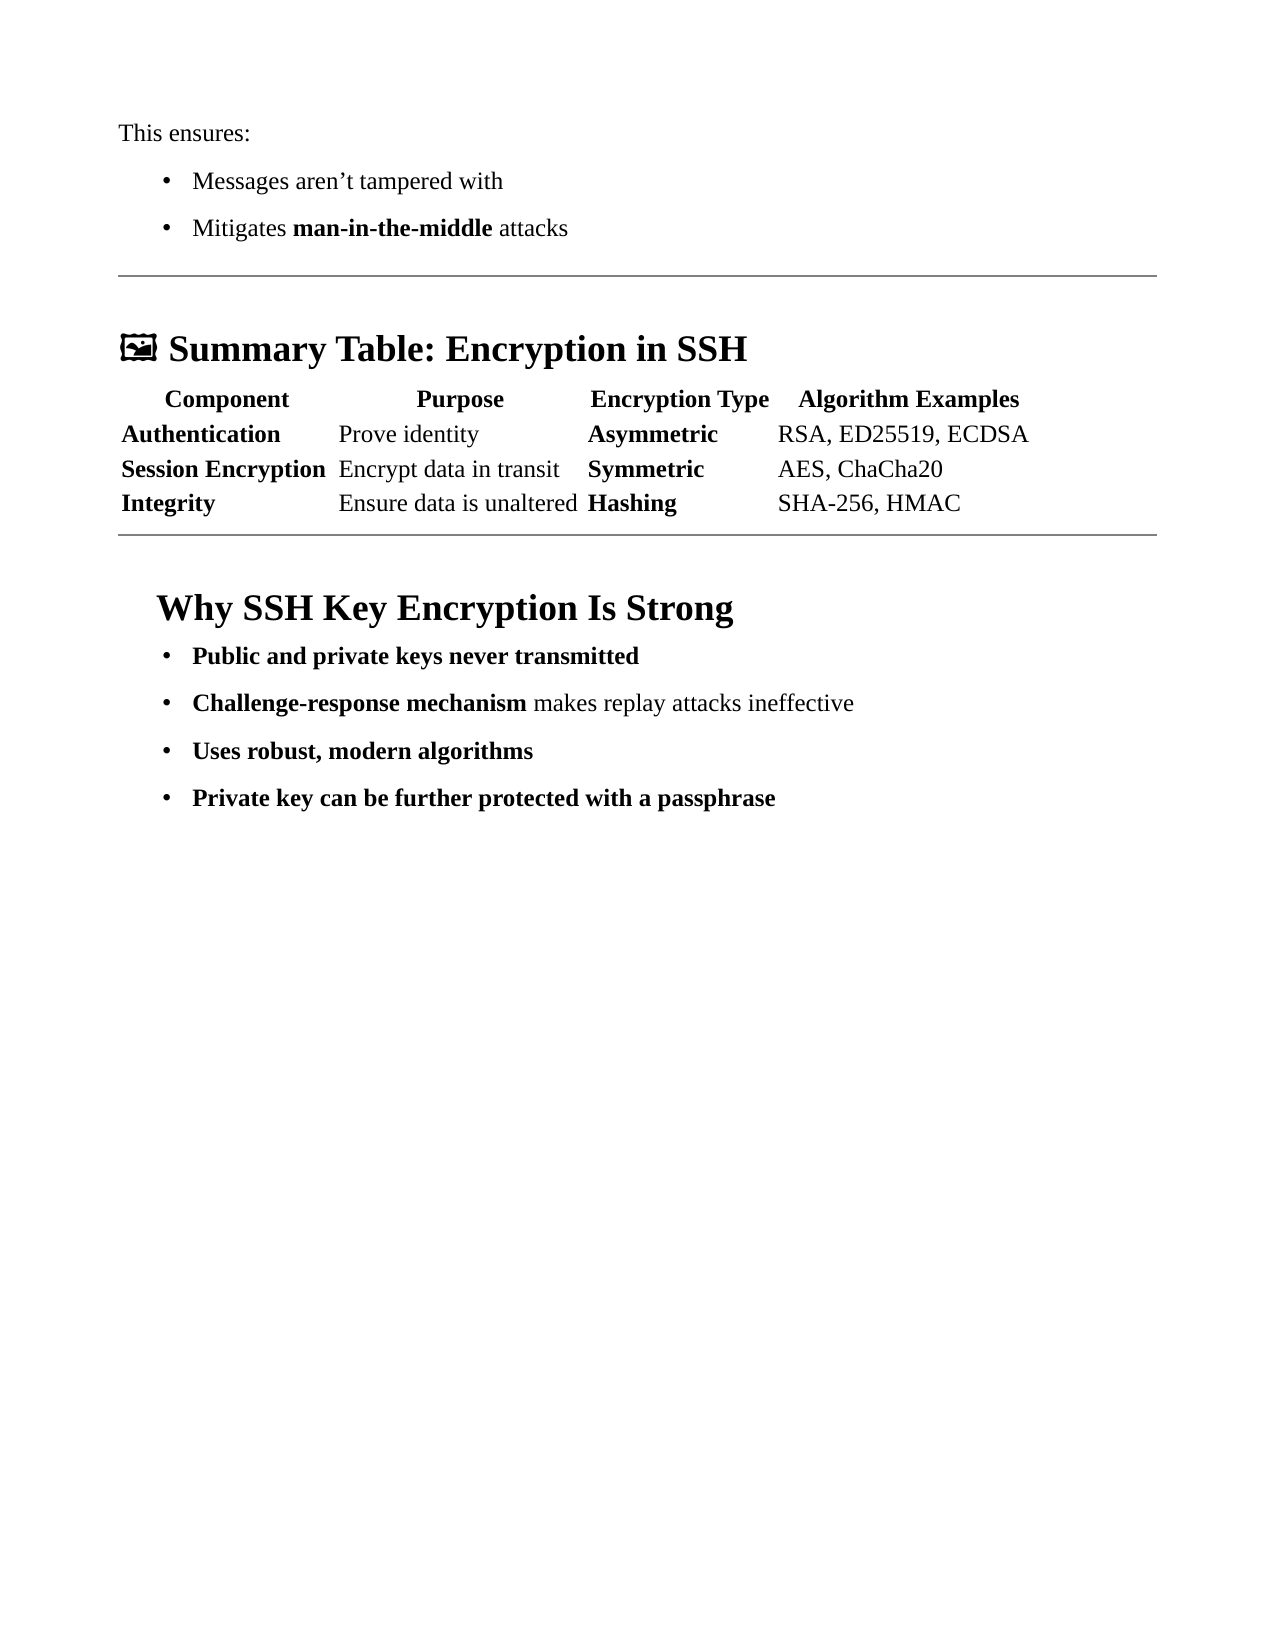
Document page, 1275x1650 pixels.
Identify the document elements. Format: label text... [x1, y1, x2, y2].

table_cell Integrity [118, 485, 335, 520]
list Messages aren’t tampered with [162, 166, 1157, 194]
table_cell SHA-256, HMAC [775, 485, 1043, 520]
table_cell RSA, ED25519, ECDSA [775, 416, 1043, 451]
subtitle ✅ Why SSH Key Encryption Is Strong [118, 585, 1157, 628]
table_cell Authentication [118, 416, 335, 451]
table_header Algorithm Examples [775, 382, 1043, 416]
table_cell Hashing [585, 485, 775, 520]
table_cell Ensure data is unaltered [335, 485, 585, 520]
table_cell Encrypt data in transit [335, 451, 585, 485]
table_cell AES, ChaCha20 [775, 451, 1043, 485]
table_cell Prove identity [335, 416, 585, 451]
table_cell Session Encryption [118, 451, 335, 485]
text This ensures: [118, 118, 1157, 147]
table_cell Symmetric [585, 451, 775, 485]
list Uses robust, modern algorithms [162, 736, 1157, 765]
subtitle 🖼️ Summary Table: Encryption in SSH [118, 326, 1157, 369]
list Public and private keys never transmitted [162, 641, 1157, 669]
list Private key can be further protected with a passphrase [162, 783, 1157, 812]
table_header Encryption Type [585, 382, 775, 416]
table_cell Asymmetric [585, 416, 775, 451]
table_header Component [118, 382, 335, 416]
list Challenge-response mechanism makes replay attacks ineffective [162, 688, 1157, 717]
table_header Purpose [335, 382, 585, 416]
list Mitigates man-in-the-middle attacks [162, 213, 1157, 242]
